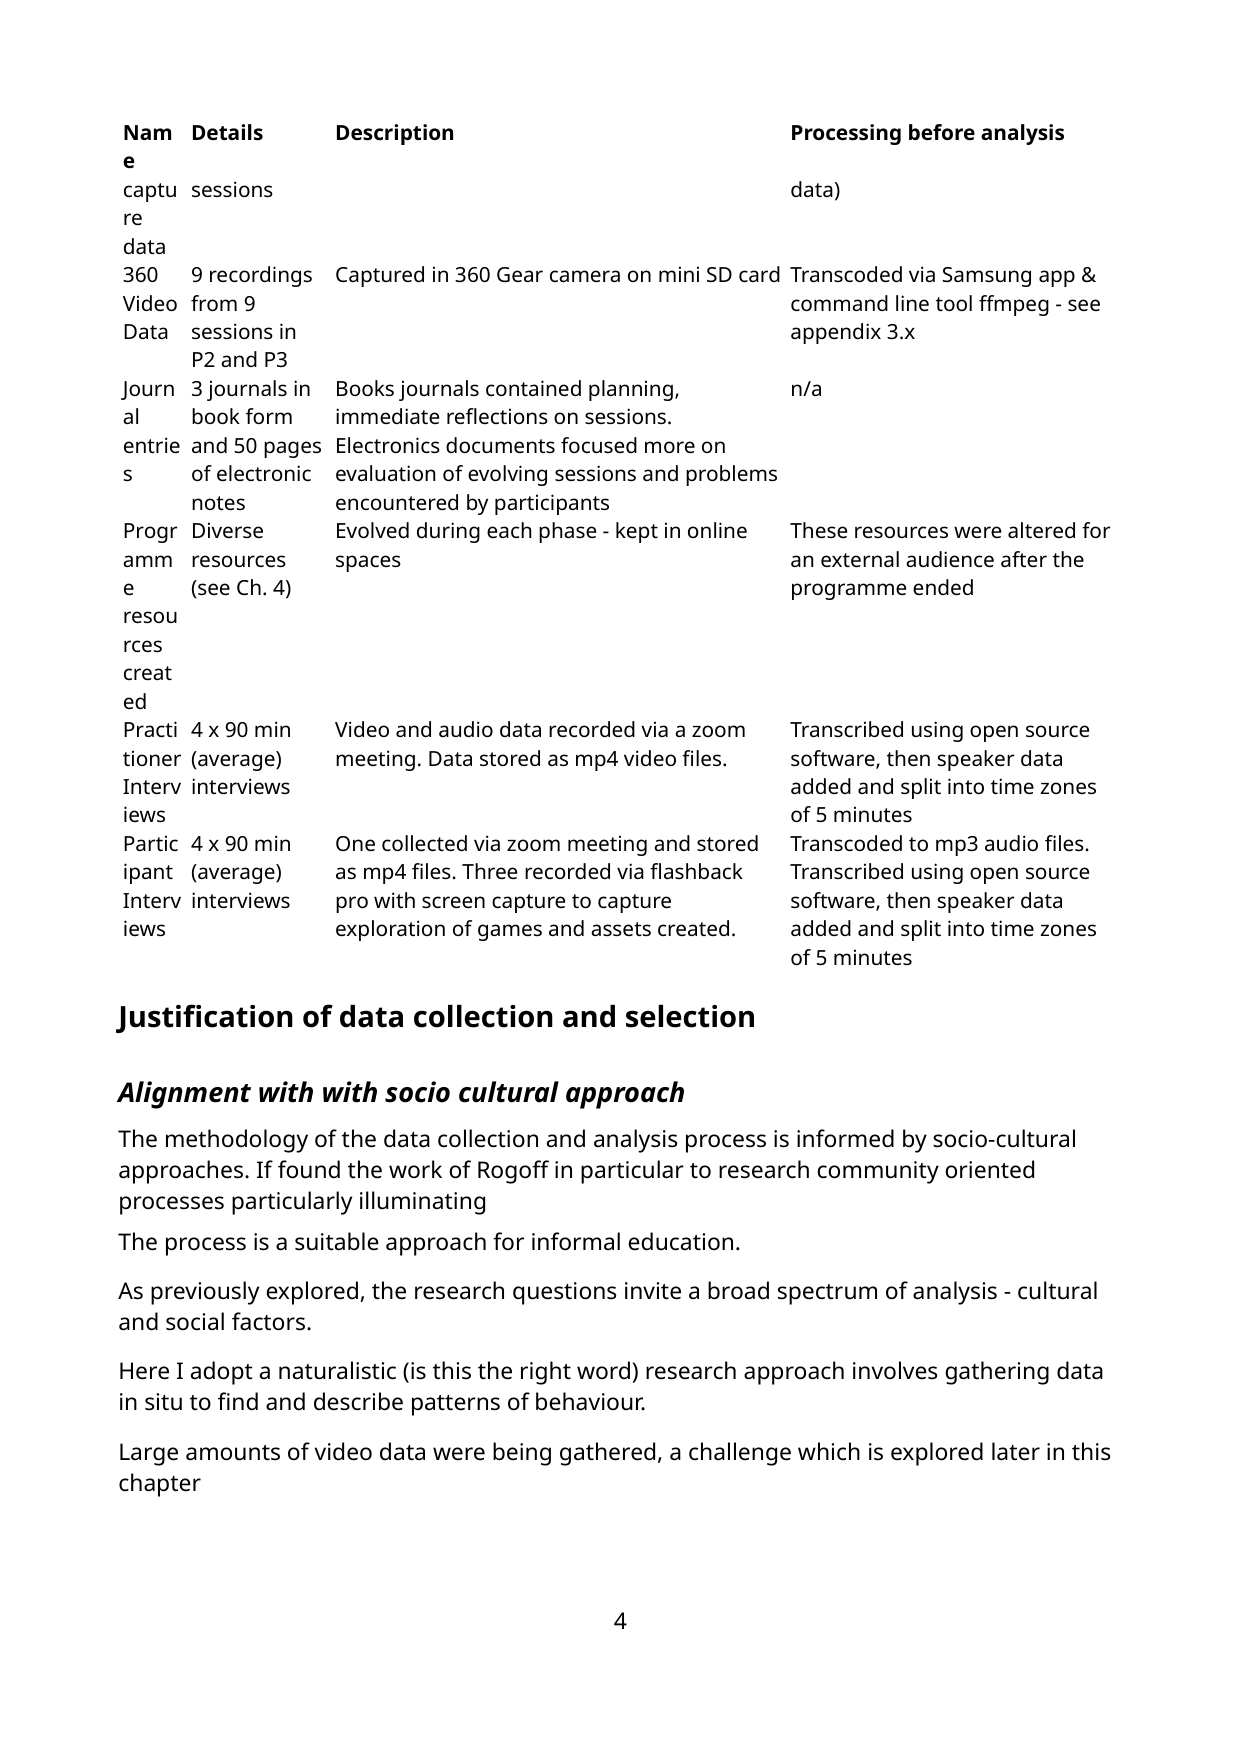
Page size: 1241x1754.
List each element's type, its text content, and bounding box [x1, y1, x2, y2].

table_cell Captured in 360 Gear camera on mini SD card [331, 260, 786, 374]
table_header Details [186, 118, 331, 175]
table_cell Programme resources created [118, 516, 186, 715]
table_cell Books journals contained planning, immediate reflections on sessions. Electronics documents focused more on evaluation of evolving sessions and problems encountered by participants [331, 374, 786, 516]
table_cell Video and audio data recorded via a zoom meeting. Data stored as mp4 video files. [331, 715, 786, 829]
table_cell Transcoded to mp3 audio files. Transcribed using open source software, then speaker data added and split into time zones of 5 minutes [786, 829, 1122, 971]
table_cell Transcoded via Samsung app & command line tool ffmpeg - see appendix 3.x [786, 260, 1122, 374]
table_cell sessions [186, 175, 331, 260]
table_header Description [331, 118, 786, 175]
text The process is a suitable approach for informal education. [118, 1226, 1122, 1257]
table_header Name [118, 118, 186, 175]
table_cell One collected via zoom meeting and stored as mp4 files. Three recorded via flashback pro with screen capture to capture exploration of games and assets created. [331, 829, 786, 971]
table_cell capture data [118, 175, 186, 260]
table_cell 9 recordings from 9 sessions in P2 and P3 [186, 260, 331, 374]
subtitle Alignment with with socio cultural approach [118, 1073, 1122, 1110]
table_header Processing before analysis [786, 118, 1122, 175]
table_cell 360 Video Data [118, 260, 186, 374]
table_cell data) [786, 175, 1122, 260]
table_cell Transcribed using open source software, then speaker data added and split into time zones of 5 minutes [786, 715, 1122, 829]
text As previously explored, the research questions invite a broad spectrum of analysis - cultural and social factors. [118, 1275, 1122, 1337]
subtitle Justification of data collection and selection [118, 996, 1122, 1036]
table_cell Practitioner Interviews [118, 715, 186, 829]
text The methodology of the data collection and analysis process is informed by socio-cultural approaches. If found the work of Rogoff in particular to research community oriented processes particularly illuminating [118, 1123, 1122, 1217]
table_cell Journal entries [118, 374, 186, 516]
table_cell [331, 175, 786, 260]
table_cell Evolved during each phase - kept in online spaces [331, 516, 786, 715]
text Here I adopt a naturalistic (is this the right word) research approach involves gathering data in situ to find and describe patterns of behaviour. [118, 1355, 1122, 1418]
text Large amounts of video data were being gathered, a challenge which is explored later in this chapter [118, 1436, 1122, 1498]
table_cell 3 journals in book form and 50 pages of electronic notes [186, 374, 331, 516]
table_cell Participant Interviews [118, 829, 186, 971]
table_cell 4 x 90 min (average) interviews [186, 829, 331, 971]
table_cell These resources were altered for an external audience after the programme ended [786, 516, 1122, 715]
table_cell n/a [786, 374, 1122, 516]
table_cell Diverse resources (see Ch. 4) [186, 516, 331, 715]
table_cell 4 x 90 min (average) interviews [186, 715, 331, 829]
